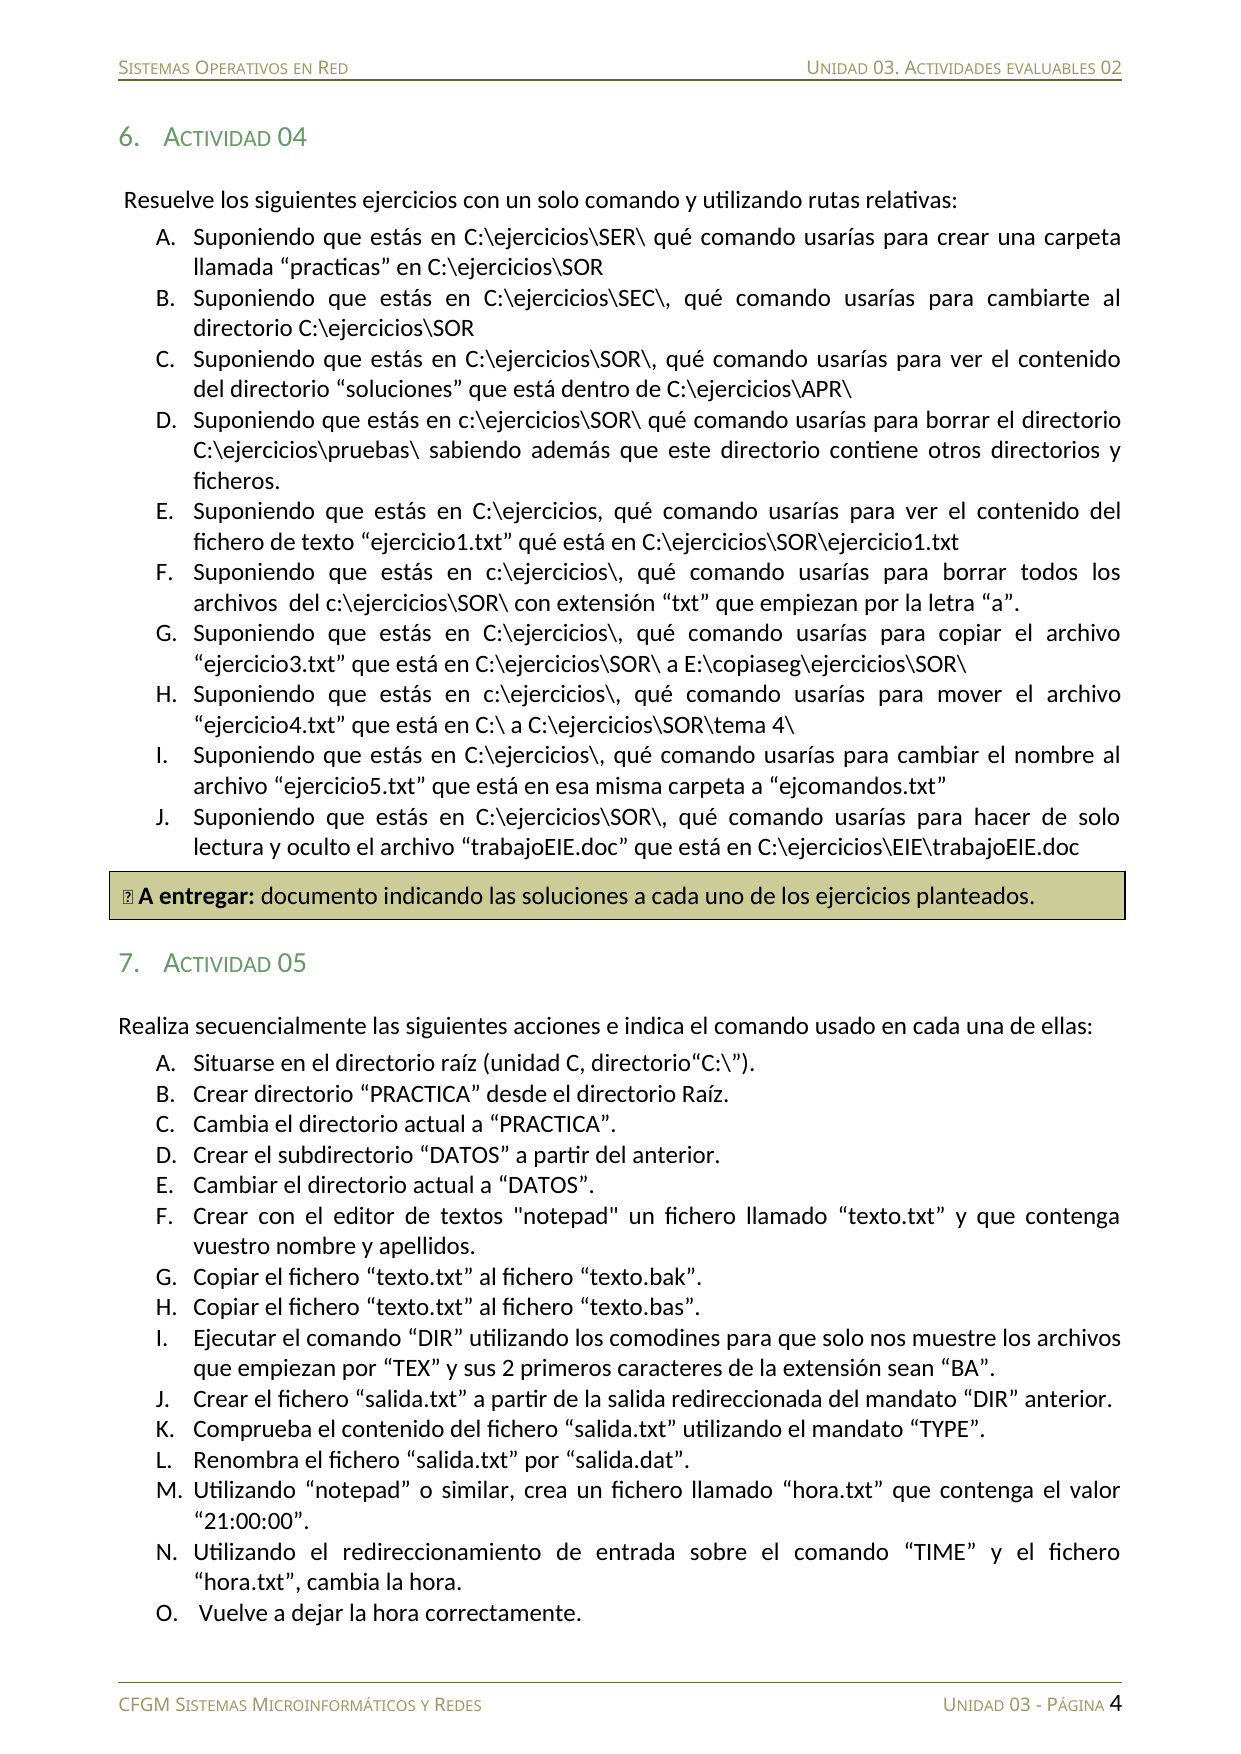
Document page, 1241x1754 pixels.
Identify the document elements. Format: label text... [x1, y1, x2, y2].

list Crear con el editor de textos "notepad" un fichero llamado “texto.txt” y que contenga vuestro nombre y apellidos. [156, 1200, 1122, 1261]
text Resuelve los siguientes ejercicios con un solo comando y utilizando rutas relativas: [118, 184, 1122, 214]
list Utilizando “notepad” o similar, crea un fichero llamado “hora.txt” que contenga el valor “21:00:00”. [156, 1474, 1122, 1536]
list Copiar el fichero “texto.txt” al fichero “texto.bas”. [156, 1291, 1122, 1322]
list Utilizando el redireccionamiento de entrada sobre el comando “TIME” y el fichero “hora.txt”, cambia la hora. [156, 1536, 1122, 1597]
list Suponiendo que estás en C:\ejercicios\SOR\, qué comando usarías para hacer de solo lectura y oculto el archivo “trabajoEIE.doc” que está en C:\ejercicios\EIE\trabajoEIE.doc [156, 801, 1122, 862]
list Crear el fichero “salida.txt” a partir de la salida redireccionada del mandato “DIR” anterior. [156, 1383, 1122, 1413]
text 📕 A entregar: documento indicando las soluciones a cada uno de los ejercicios planteados. [110, 872, 1124, 919]
text Realiza secuencialmente las siguientes acciones e indica el comando usado en cada una de ellas: [118, 1010, 1122, 1041]
list Suponiendo que estás en c:\ejercicios\SOR\ qué comando usarías para borrar el directorio C:\ejercicios\pruebas\ sabiendo además que este directorio contiene otros directorios y ficheros. [156, 404, 1122, 495]
list Crear el subdirectorio “DATOS” a partir del anterior. [156, 1139, 1122, 1169]
list Suponiendo que estás en C:\ejercicios\SER\ qué comando usarías para crear una carpeta llamada “practicas” en C:\ejercicios\SOR [156, 221, 1122, 282]
list Renombra el fichero “salida.txt” por “salida.dat”. [156, 1444, 1122, 1474]
subtitle Actividad 04 [118, 118, 1122, 154]
list Copiar el fichero “texto.txt” al fichero “texto.bak”. [156, 1261, 1122, 1291]
list Suponiendo que estás en C:\ejercicios\SEC\, qué comando usarías para cambiarte al directorio C:\ejercicios\SOR [156, 282, 1122, 343]
list Suponiendo que estás en C:\ejercicios\, qué comando usarías para copiar el archivo “ejercicio3.txt” que está en C:\ejercicios\SOR\ a E:\copiaseg\ejercicios\SOR\ [156, 617, 1122, 678]
list Cambia el directorio actual a “PRACTICA”. [156, 1108, 1122, 1139]
list Suponiendo que estás en c:\ejercicios\, qué comando usarías para mover el archivo “ejercicio4.txt” que está en C:\ a C:\ejercicios\SOR\tema 4\ [156, 678, 1122, 739]
list Suponiendo que estás en C:\ejercicios\SOR\, qué comando usarías para ver el contenido del directorio “soluciones” que está dentro de C:\ejercicios\APR\ [156, 343, 1122, 404]
list Situarse en el directorio raíz (unidad C, directorio“C:\”). [156, 1047, 1122, 1078]
list Comprueba el contenido del fichero “salida.txt” utilizando el mandato “TYPE”. [156, 1413, 1122, 1444]
list Ejecutar el comando “DIR” utilizando los comodines para que solo nos muestre los archivos que empiezan por “TEX” y sus 2 primeros caracteres de la extensión sean “BA”. [156, 1322, 1122, 1383]
subtitle Actividad 05 [118, 944, 1122, 980]
list Cambiar el directorio actual a “DATOS”. [156, 1169, 1122, 1200]
list Vuelve a dejar la hora correctamente. [156, 1597, 1122, 1627]
list Suponiendo que estás en c:\ejercicios\, qué comando usarías para borrar todos los archivos del c:\ejercicios\SOR\ con extensión “txt” que empiezan por la letra “a”. [156, 556, 1122, 617]
list Crear directorio “PRACTICA” desde el directorio Raíz. [156, 1078, 1122, 1108]
list Suponiendo que estás en C:\ejercicios\, qué comando usarías para cambiar el nombre al archivo “ejercicio5.txt” que está en esa misma carpeta a “ejcomandos.txt” [156, 739, 1122, 801]
list Suponiendo que estás en C:\ejercicios, qué comando usarías para ver el contenido del fichero de texto “ejercicio1.txt” qué está en C:\ejercicios\SOR\ejercicio1.txt [156, 495, 1122, 556]
